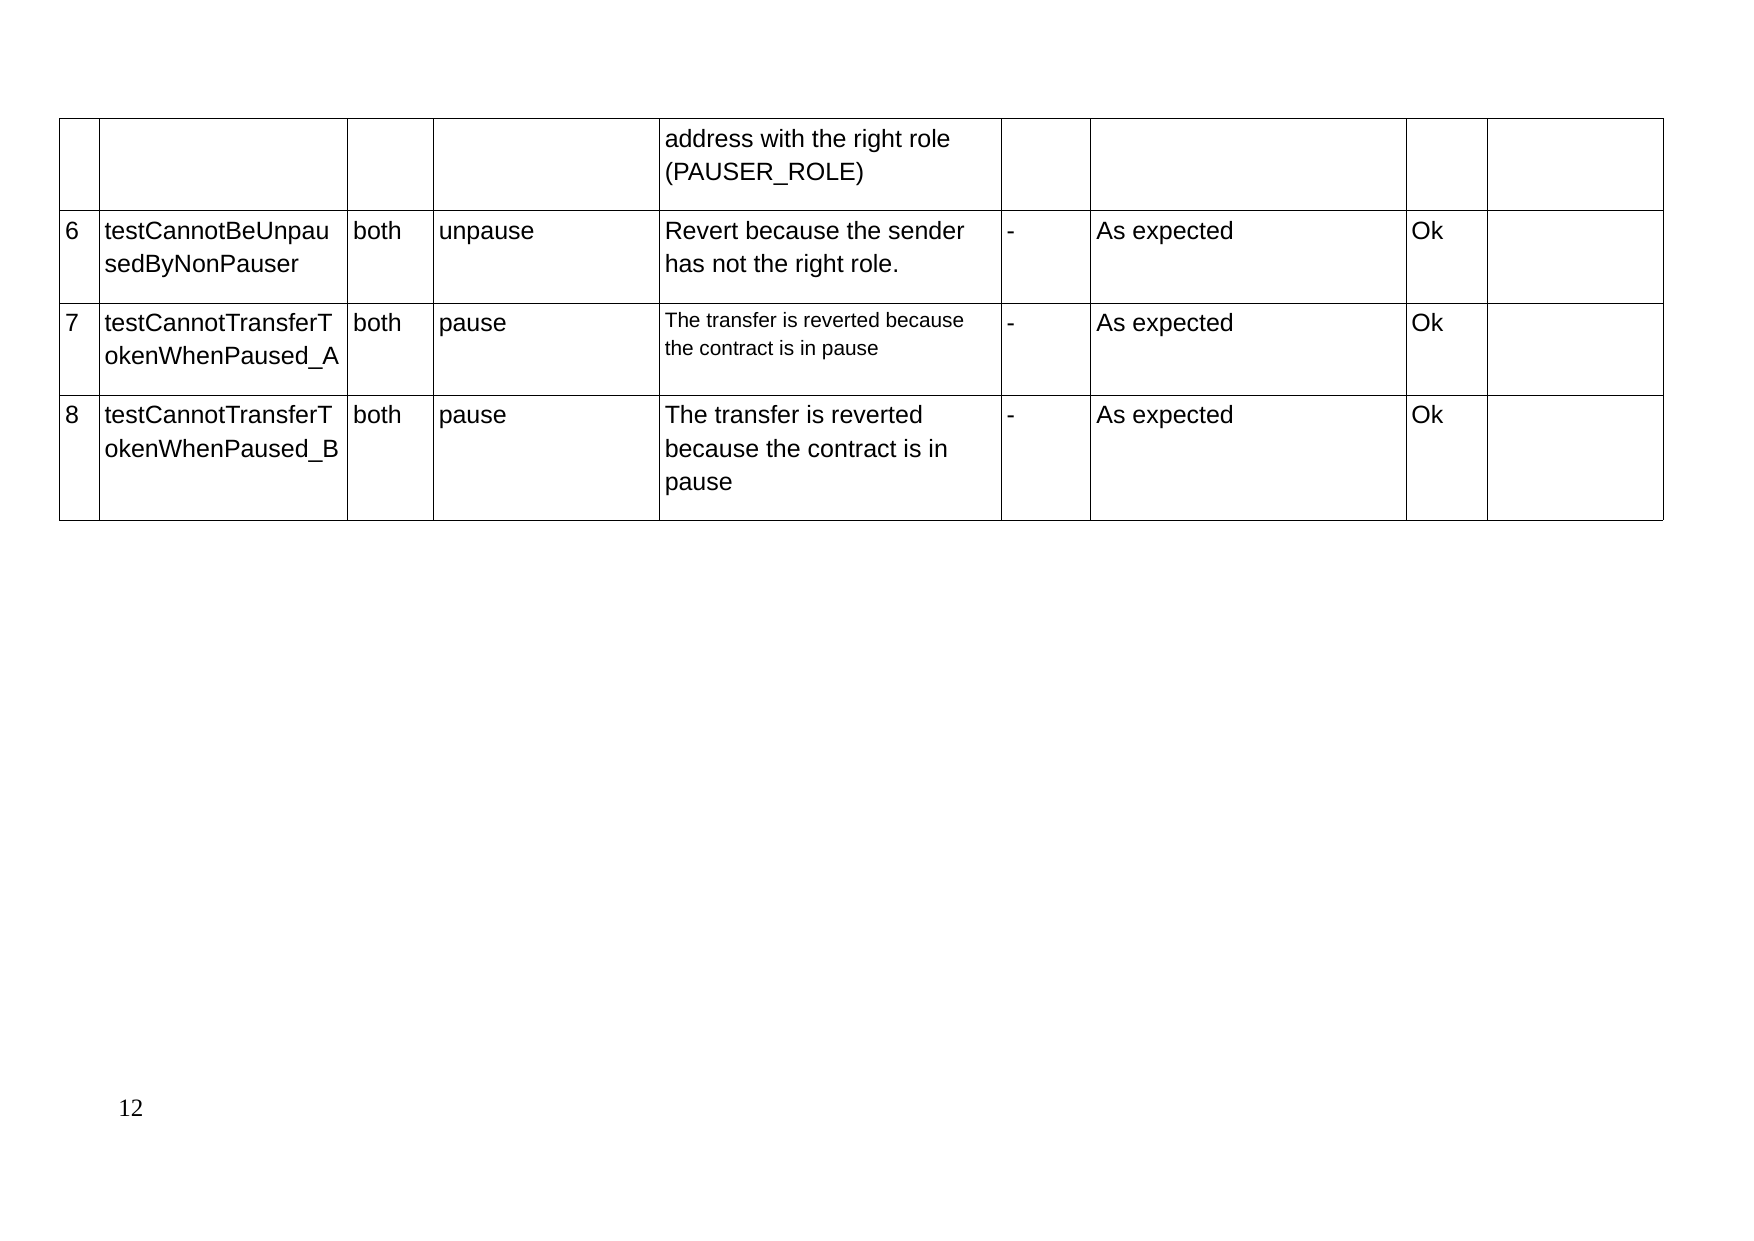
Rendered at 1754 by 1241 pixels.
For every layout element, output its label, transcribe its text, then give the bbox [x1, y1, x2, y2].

table_cell [60, 119, 99, 210]
table_cell The transfer is reverted because the contract is in pause [660, 304, 1001, 395]
table_cell testCannotTransferTokenWhenPaused_B [100, 396, 347, 520]
table_cell testCannotBeUnpausedByNonPauser [100, 211, 347, 302]
table_cell [1488, 211, 1663, 302]
table_cell pause [434, 396, 659, 520]
table_cell [1488, 396, 1663, 520]
table_cell - [1002, 304, 1090, 395]
table_cell - [1002, 211, 1090, 302]
table_cell As expected [1091, 304, 1406, 395]
table_cell [100, 119, 347, 210]
table_cell pause [434, 304, 659, 395]
table_cell [1091, 119, 1406, 210]
table_cell both [348, 211, 433, 302]
table_cell both [348, 396, 433, 520]
table_cell 7 [60, 304, 99, 395]
table_cell [1407, 119, 1487, 210]
table_cell unpause [434, 211, 659, 302]
table_cell As expected [1091, 211, 1406, 302]
table_cell both [348, 304, 433, 395]
table_cell As expected [1091, 396, 1406, 520]
table_cell Ok [1407, 396, 1487, 520]
table_cell - [1002, 396, 1090, 520]
table_cell [1002, 119, 1090, 210]
table_cell Ok [1407, 211, 1487, 302]
table_cell [434, 119, 659, 210]
table_cell 6 [60, 211, 99, 302]
table_cell 8 [60, 396, 99, 520]
table_cell The transfer is reverted because the contract is in pause [660, 396, 1001, 520]
table_cell Ok [1407, 304, 1487, 395]
table_cell testCannotTransferTokenWhenPaused_A [100, 304, 347, 395]
table_cell Revert because the sender has not the right role. [660, 211, 1001, 302]
table_cell [1488, 304, 1663, 395]
table_cell [1488, 119, 1663, 210]
table_cell address with the right role (PAUSER_ROLE) [660, 119, 1001, 210]
table_cell [348, 119, 433, 210]
